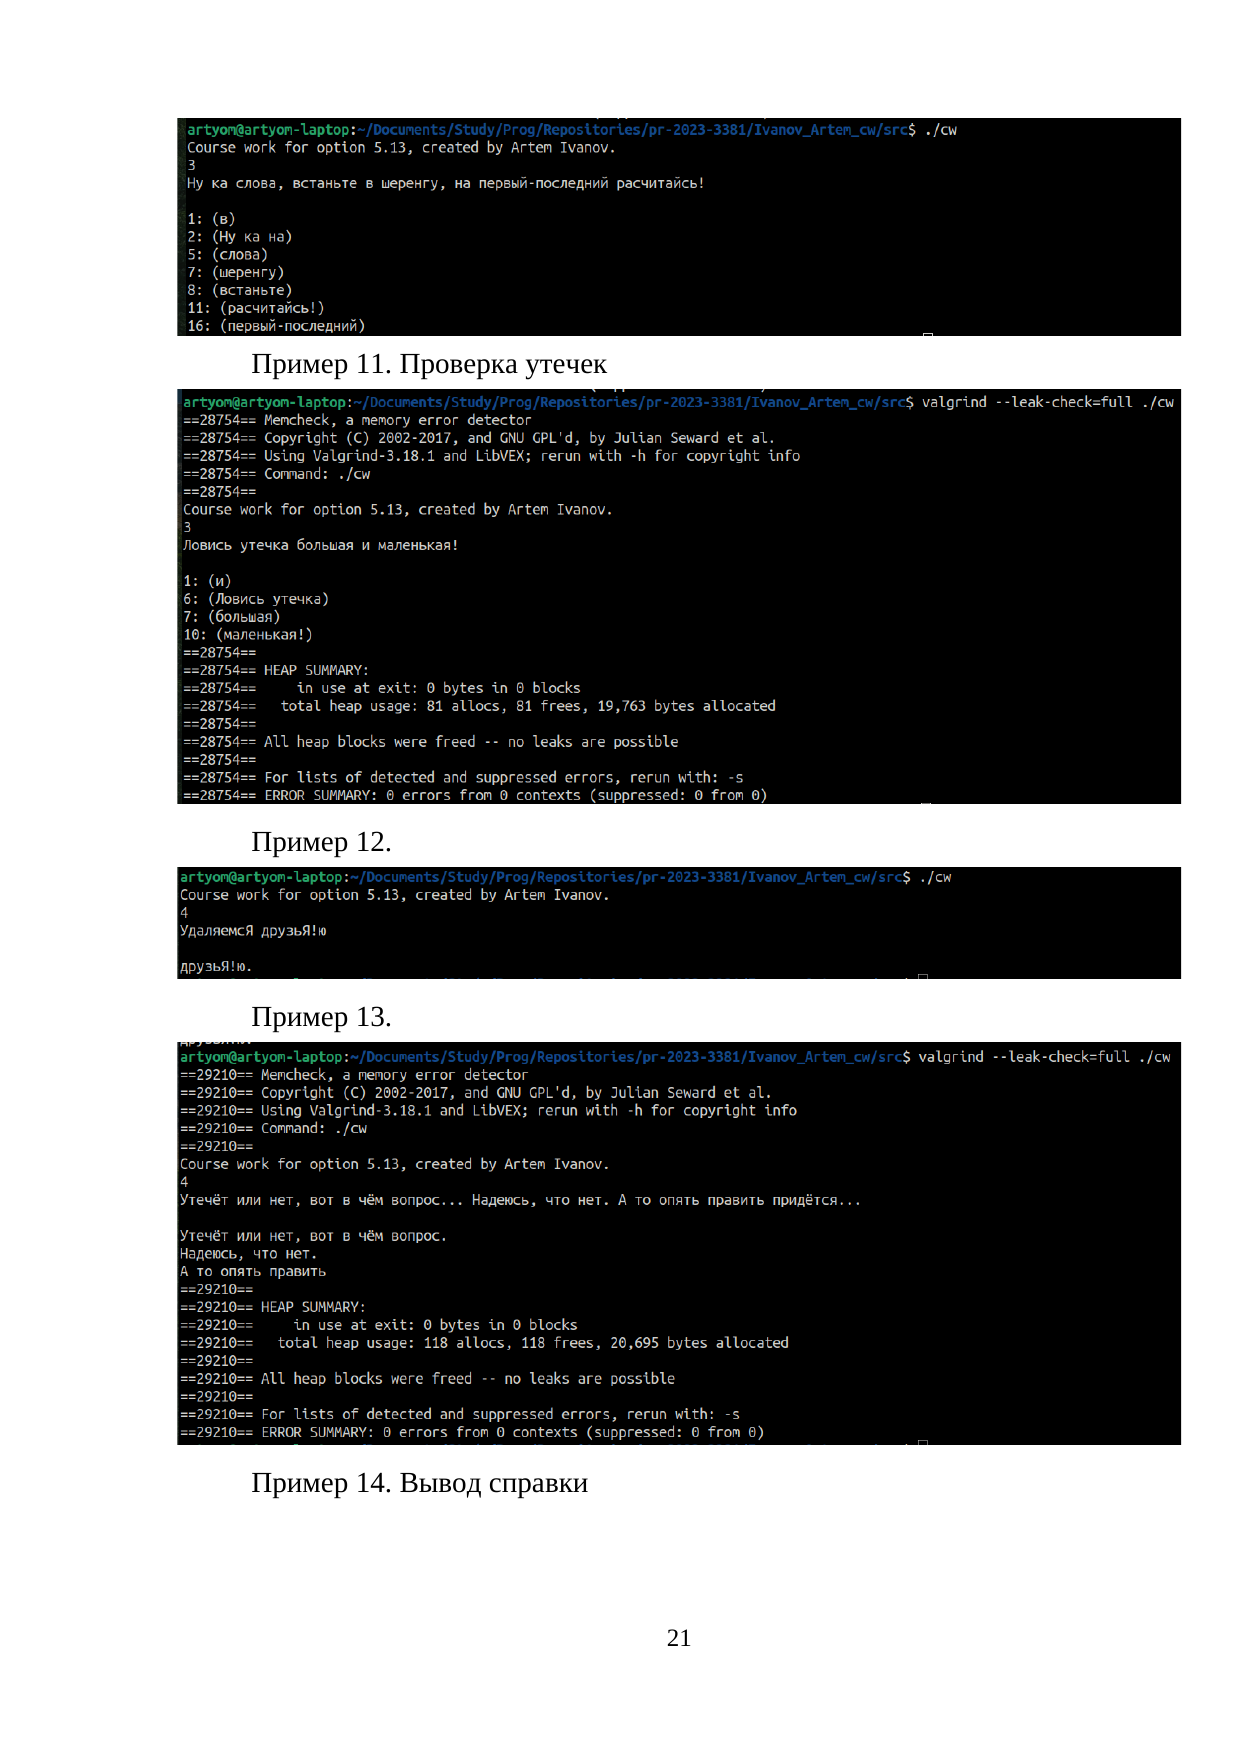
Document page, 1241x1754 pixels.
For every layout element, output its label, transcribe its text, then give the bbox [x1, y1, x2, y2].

picture [177, 118, 1182, 336]
picture [177, 389, 1182, 804]
text Пример 13. [177, 979, 1181, 1033]
text Пример 14. Вывод справки [177, 1445, 1181, 1498]
text Пример 12. [177, 804, 1181, 857]
picture [177, 1042, 1182, 1445]
text Пример 11. Проверка утечек [177, 336, 1181, 379]
picture [177, 867, 1182, 979]
